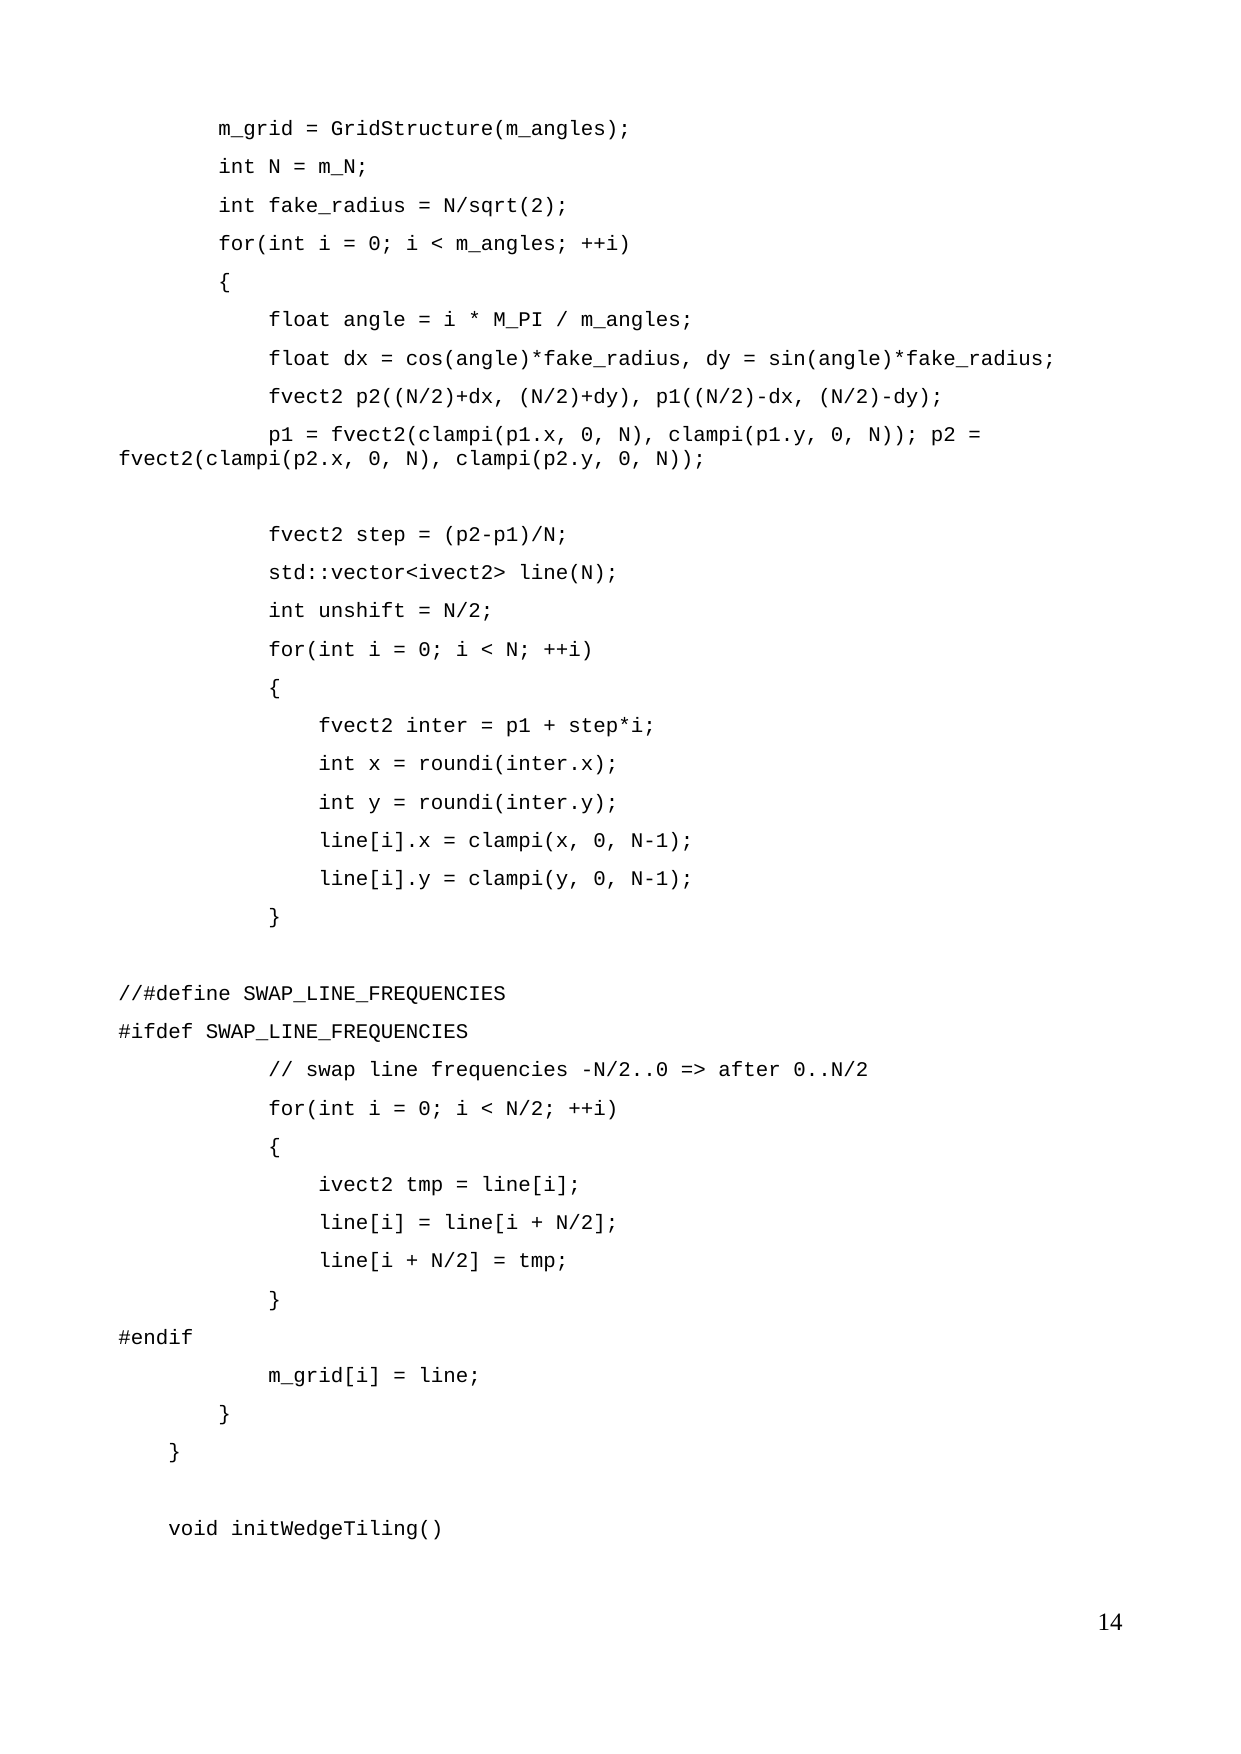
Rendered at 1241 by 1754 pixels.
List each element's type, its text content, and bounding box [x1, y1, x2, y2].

text for(int i = 0; i < m_angles; ++i) [118, 233, 1122, 256]
text int unshift = N/2; [118, 601, 1122, 624]
text int y = roundi(inter.y); [118, 792, 1122, 815]
text #endif [118, 1327, 1122, 1351]
text int x = roundi(inter.x); [118, 753, 1122, 777]
text line[i] = line[i + N/2]; [118, 1212, 1122, 1236]
text float angle = i * M_PI / m_angles; [118, 309, 1122, 333]
text for(int i = 0; i < N; ++i) [118, 639, 1122, 662]
text } [118, 906, 1122, 930]
text fvect2 step = (p2-p1)/N; [118, 524, 1122, 548]
text } [118, 1289, 1122, 1312]
text fvect2 p2((N/2)+dx, (N/2)+dy), p1((N/2)-dx, (N/2)-dy); [118, 386, 1122, 409]
text m_grid[i] = line; [118, 1365, 1122, 1389]
text float dx = cos(angle)*fake_radius, dy = sin(angle)*fake_radius; [118, 347, 1122, 371]
text p1 = fvect2(clampi(p1.x, 0, N), clampi(p1.y, 0, N)); p2 = fvect2(clampi(p2.x, 0, N), clampi(p2.y, 0, N)); [118, 424, 1122, 471]
text { [118, 271, 1122, 295]
text m_grid = GridStructure(m_angles); [118, 118, 1122, 142]
text //#define SWAP_LINE_FREQUENCIES [118, 983, 1122, 1006]
text { [118, 677, 1122, 701]
text line[i].y = clampi(y, 0, N-1); [118, 868, 1122, 892]
text // swap line frequencies -N/2..0 => after 0..N/2 [118, 1059, 1122, 1083]
text } [118, 1442, 1122, 1465]
text int N = m_N; [118, 156, 1122, 180]
text } [118, 1403, 1122, 1427]
text line[i].x = clampi(x, 0, N-1); [118, 830, 1122, 853]
text { [118, 1136, 1122, 1159]
text ivect2 tmp = line[i]; [118, 1174, 1122, 1198]
text std::vector<ivect2> line(N); [118, 562, 1122, 586]
text void initWedgeTiling() [118, 1518, 1122, 1542]
text for(int i = 0; i < N/2; ++i) [118, 1097, 1122, 1121]
text line[i + N/2] = tmp; [118, 1250, 1122, 1274]
text #ifdef SWAP_LINE_FREQUENCIES [118, 1021, 1122, 1045]
text fvect2 inter = p1 + step*i; [118, 715, 1122, 739]
text int fake_radius = N/sqrt(2); [118, 194, 1122, 218]
